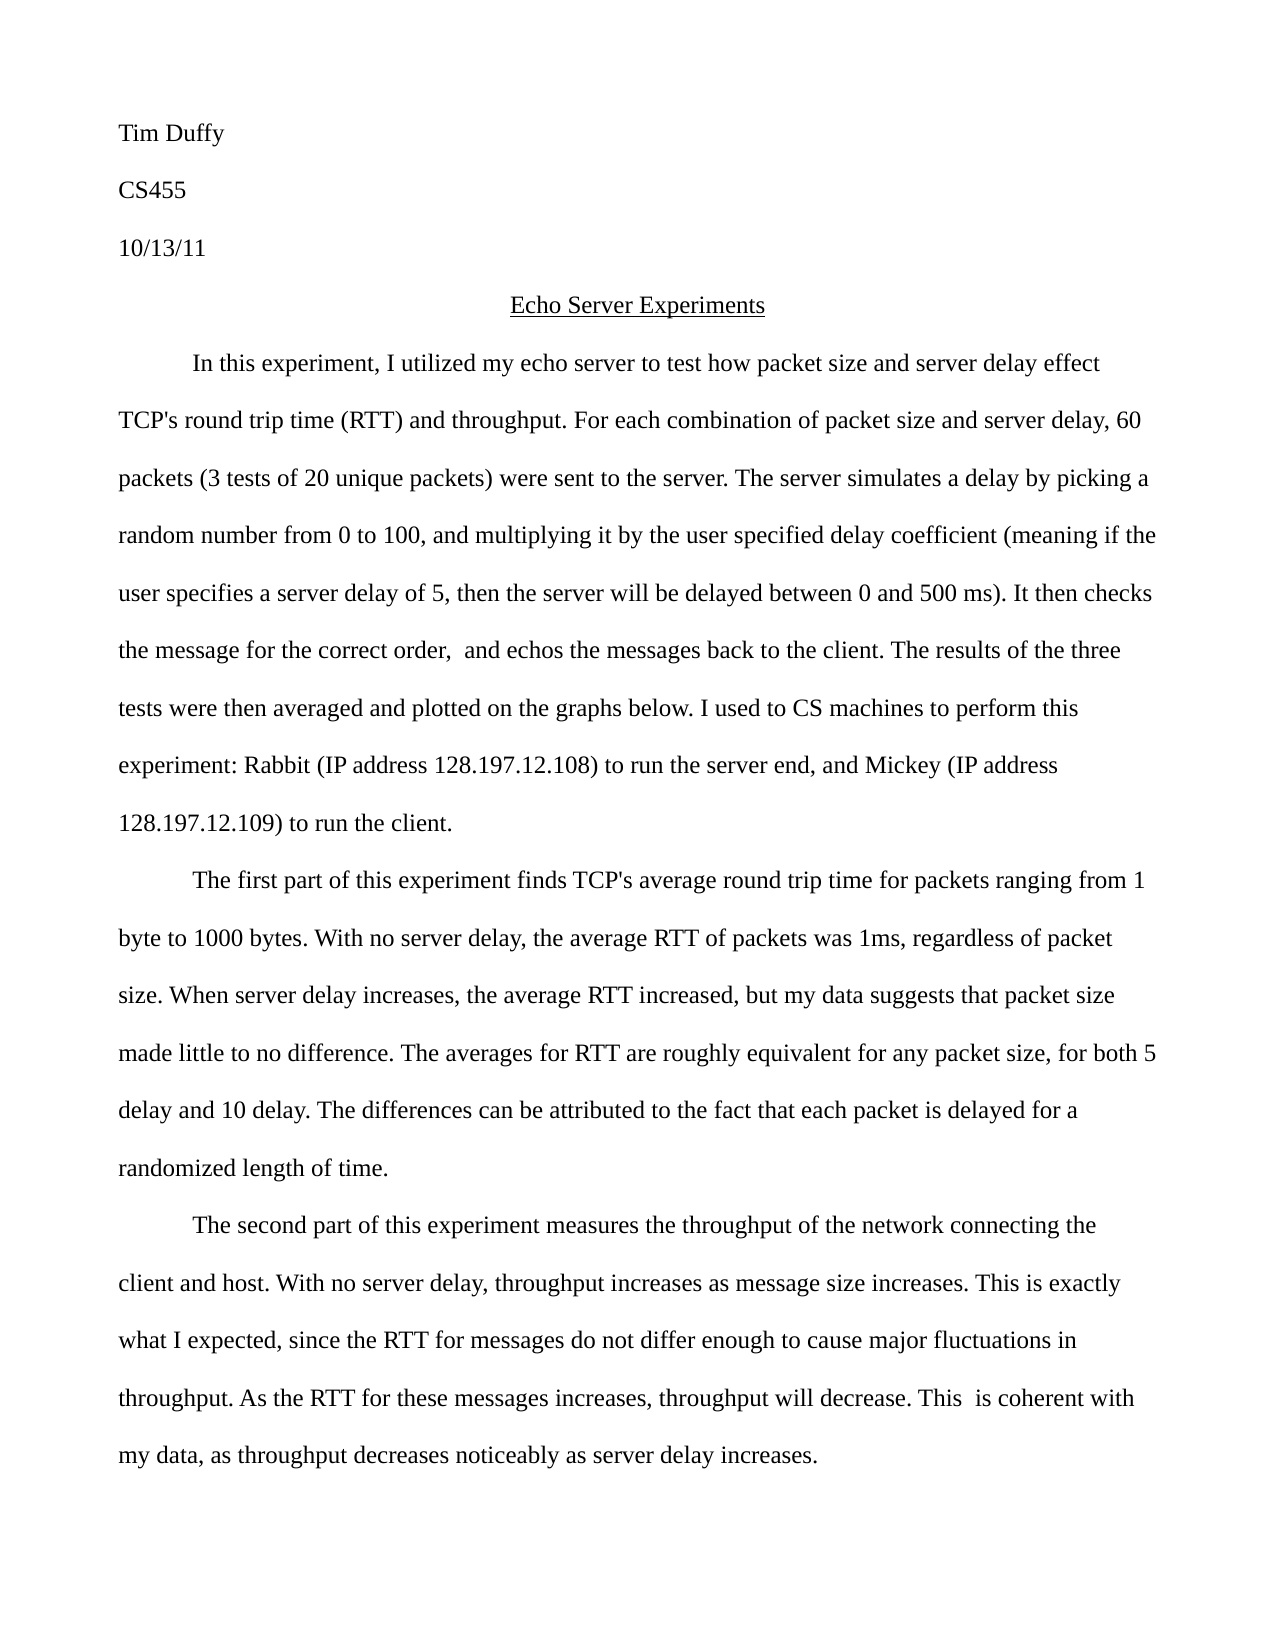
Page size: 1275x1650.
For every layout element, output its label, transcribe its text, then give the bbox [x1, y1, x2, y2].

text Tim Duffy [118, 118, 1157, 147]
text The second part of this experiment measures the throughput of the network connecting the client and host. With no server delay, throughput increases as message size increases. This is exactly what I expected, since the RTT for messages do not differ enough to cause major fluctuations in throughput. As the RTT for these messages increases, throughput will decrease. This is coherent with my data, as throughput decreases noticeably as server delay increases. [118, 1211, 1157, 1469]
text CS455 [118, 176, 1157, 204]
text The first part of this experiment finds TCP's average round trip time for packets ranging from 1 byte to 1000 bytes. With no server delay, the average RTT of packets was 1ms, regardless of packet size. When server delay increases, the average RTT increased, but my data suggests that packet size made little to no difference. The averages for RTT are roughly equivalent for any packet size, for both 5 delay and 10 delay. The differences can be attributed to the fact that each packet is delayed for a randomized length of time. [118, 866, 1157, 1182]
text 10/13/11 [118, 233, 1157, 262]
text In this experiment, I utilized my echo server to test how packet size and server delay effect TCP's round trip time (RTT) and throughput. For each combination of packet size and server delay, 60 packets (3 tests of 20 unique packets) were sent to the server. The server simulates a delay by picking a random number from 0 to 100, and multiplying it by the user specified delay coefficient (meaning if the user specifies a server delay of 5, then the server will be delayed between 0 and 500 ms). It then checks the message for the correct order, and echos the messages back to the client. The results of the three tests were then averaged and plotted on the graphs below. I used to CS machines to perform this experiment: Rabbit (IP address 128.197.12.108) to run the server end, and Mickey (IP address 128.197.12.109) to run the client. [118, 348, 1157, 837]
text Echo Server Experiments [118, 291, 1157, 319]
